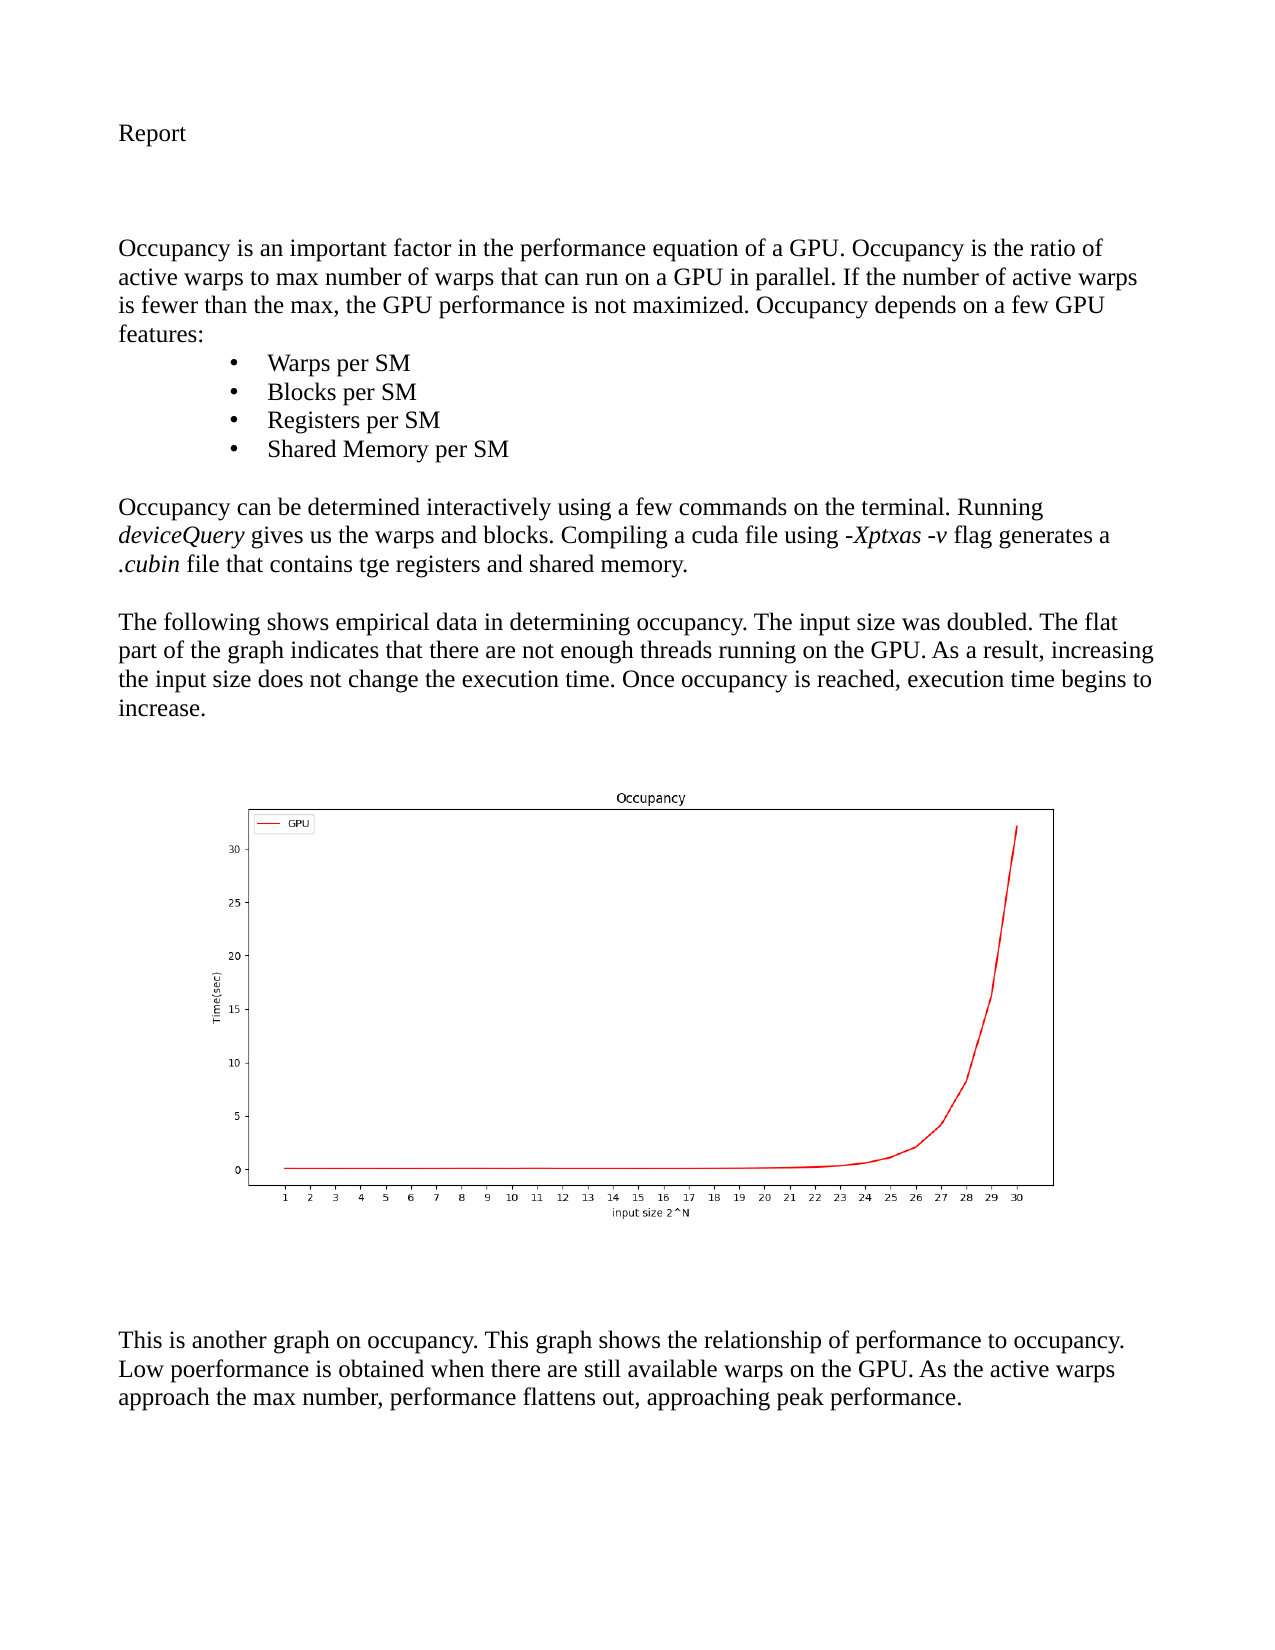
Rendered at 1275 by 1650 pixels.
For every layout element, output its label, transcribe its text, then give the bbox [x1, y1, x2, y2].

list Warps per SM [229, 348, 1157, 377]
picture [118, 750, 1157, 1239]
text Occupancy is an important factor in the performance equation of a GPU. Occupancy is the ratio of active warps to max number of warps that can run on a GPU in parallel. If the number of active warps is fewer than the max, the GPU performance is not maximized. Occupancy depends on a few GPU features: [118, 233, 1157, 348]
list Blocks per SM [229, 377, 1157, 406]
list Registers per SM [229, 406, 1157, 434]
text The following shows empirical data in determining occupancy. The input size was doubled. The flat part of the graph indicates that there are not enough threads running on the GPU. As a result, increasing the input size does not change the execution time. Once occupancy is reached, execution time begins to increase. [118, 607, 1157, 722]
text This is another graph on occupancy. This graph shows the relationship of performance to occupancy. Low poerformance is obtained when there are still available warps on the GPU. As the active warps approach the max number, performance flattens out, approaching peak performance. [118, 1325, 1157, 1411]
list Shared Memory per SM [229, 434, 1157, 463]
text Occupancy can be determined interactively using a few commands on the terminal. Running deviceQuery gives us the warps and blocks. Compiling a cuda file using -Xptxas -v flag generates a .cubin file that contains tge registers and shared memory. [118, 492, 1157, 578]
text Report [118, 118, 1157, 147]
